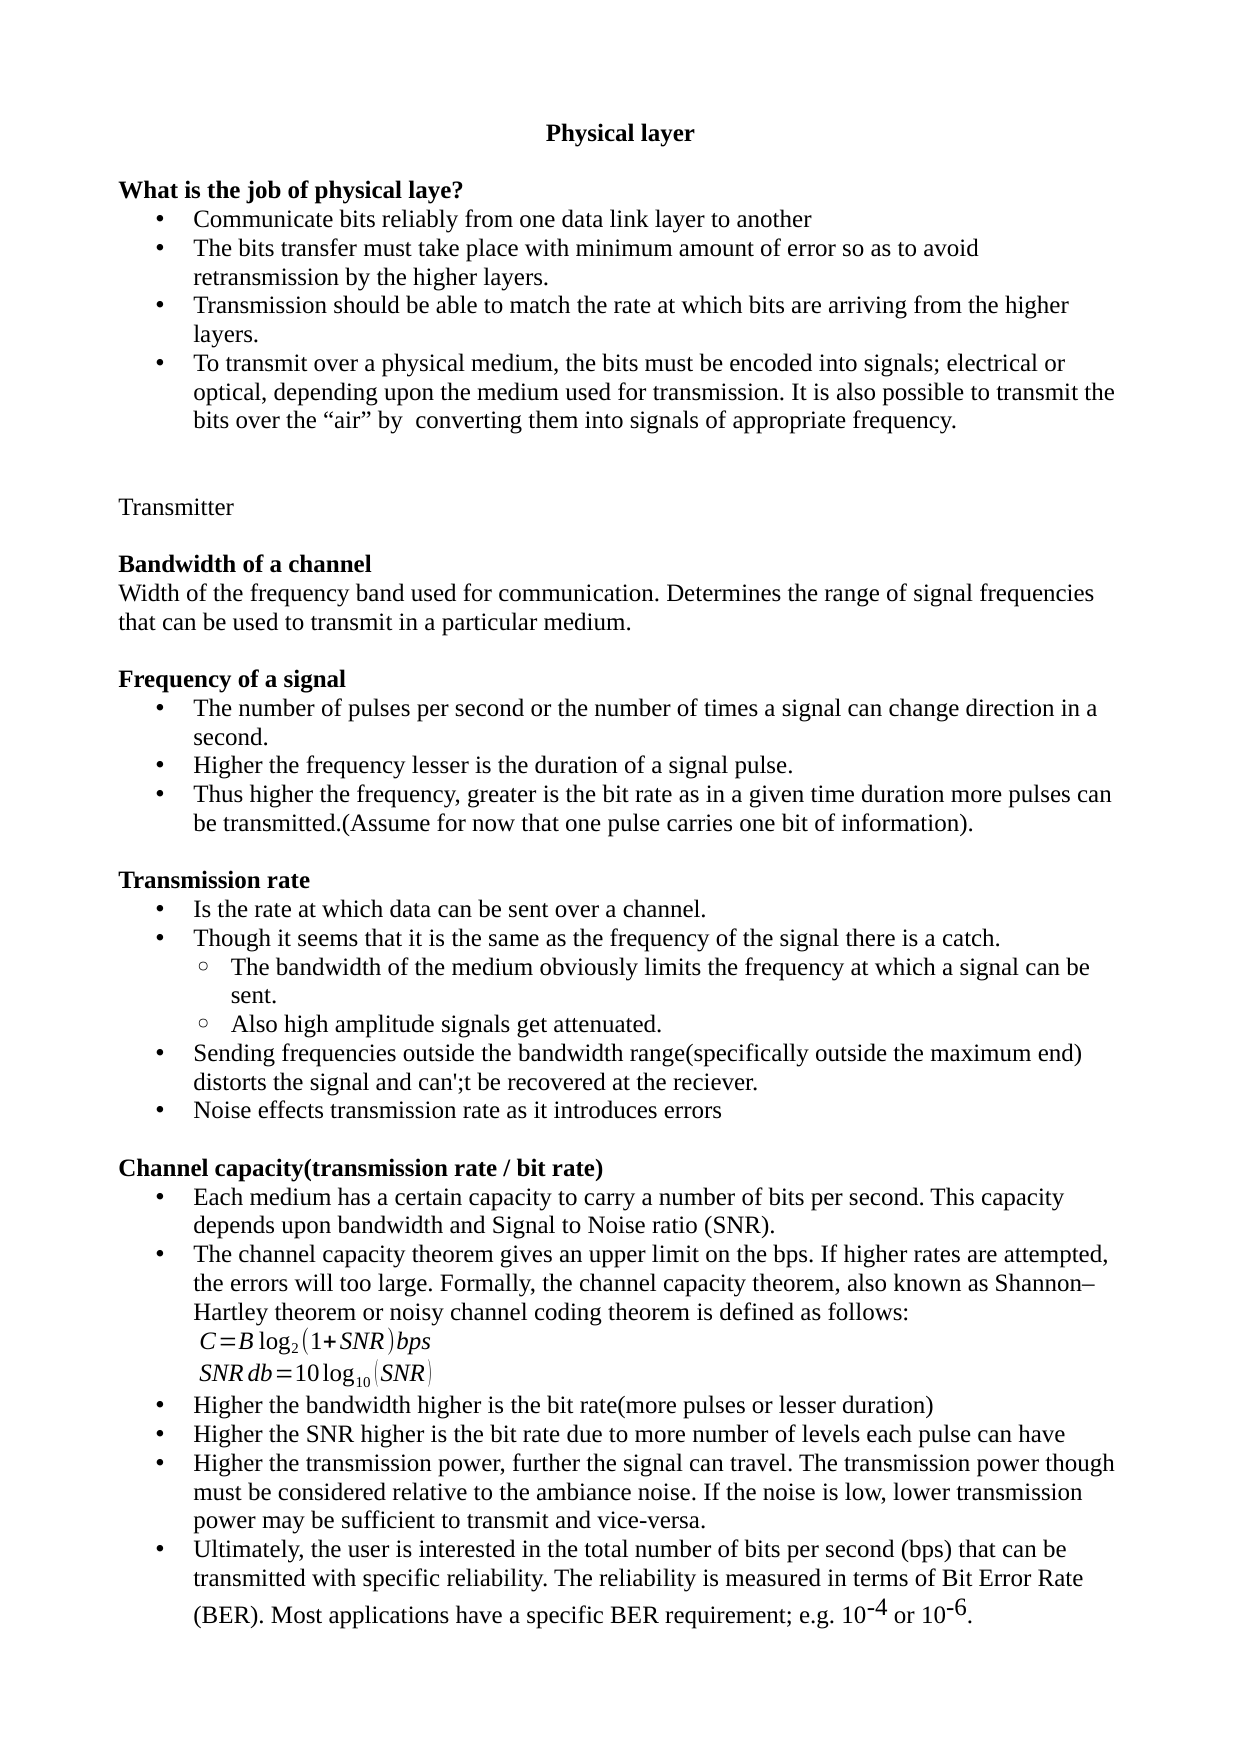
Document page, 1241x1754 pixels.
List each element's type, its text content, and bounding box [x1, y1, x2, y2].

list Though it seems that it is the same as the frequency of the signal there is a catch. [156, 923, 1122, 952]
list Transmission should be able to match the rate at which bits are arriving from the higher layers. [156, 291, 1122, 348]
list Noise effects transmission rate as it introduces errors [156, 1096, 1122, 1124]
list Higher the bandwidth higher is the bit rate(more pulses or lesser duration) [156, 1391, 1122, 1419]
list The bits transfer must take place with minimum amount of error so as to avoid retransmission by the higher layers. [156, 233, 1122, 291]
text Channel capacity(transmission rate / bit rate) [118, 1153, 1122, 1182]
list Higher the transmission power, further the signal can travel. The transmission power though must be considered relative to the ambiance noise. If the noise is low, lower transmission power may be sufficient to transmit and vice-versa. [156, 1448, 1122, 1534]
text What is the job of physical laye? [118, 176, 1122, 204]
list Higher the frequency lesser is the duration of a signal pulse. [156, 751, 1122, 779]
list Communicate bits reliably from one data link layer to another [156, 204, 1122, 233]
list Also high amplitude signals get attenuated. [193, 1009, 1122, 1038]
list Each medium has a certain capacity to carry a number of bits per second. This capacity depends upon bandwidth and Signal to Noise ratio (SNR). [156, 1182, 1122, 1239]
text Bandwidth of a channel [118, 549, 1122, 578]
list Is the rate at which data can be sent over a channel. [156, 894, 1122, 923]
text Frequency of a signal [118, 664, 1122, 693]
text Transmission rate [118, 866, 1122, 894]
list Ultimately, the user is interested in the total number of bits per second (bps) that can be transmitted with specific reliability. The reliability is measured in terms of Bit Error Rate (BER). Most applications have a specific BER requirement; e.g. 10-4 or 10-6. [156, 1534, 1122, 1629]
list Sending frequencies outside the bandwidth range(specifically outside the maximum end) distorts the signal and can';t be recovered at the reciever. [156, 1038, 1122, 1096]
text Physical layer [118, 118, 1122, 147]
list The channel capacity theorem gives an upper limit on the bps. If higher rates are attempted, the errors will too large. Formally, the channel capacity theorem, also known as Shannon–Hartley theorem or noisy channel coding theorem is defined as follows: [156, 1239, 1122, 1326]
text Transmitter [118, 492, 1122, 521]
list Thus higher the frequency, greater is the bit rate as in a given time duration more pulses can be transmitted.(Assume for now that one pulse carries one bit of information). [156, 779, 1122, 837]
list The number of pulses per second or the number of times a signal can change direction in a second. [156, 693, 1122, 751]
text Width of the frequency band used for communication. Determines the range of signal frequencies that can be used to transmit in a particular medium. [118, 578, 1122, 636]
list To transmit over a physical medium, the bits must be encoded into signals; electrical or optical, depending upon the medium used for transmission. It is also possible to transmit the bits over the “air” by converting them into signals of appropriate frequency. [156, 348, 1122, 434]
list The bandwidth of the medium obviously limits the frequency at which a signal can be sent. [193, 952, 1122, 1009]
list Higher the SNR higher is the bit rate due to more number of levels each pulse can have [156, 1419, 1122, 1448]
